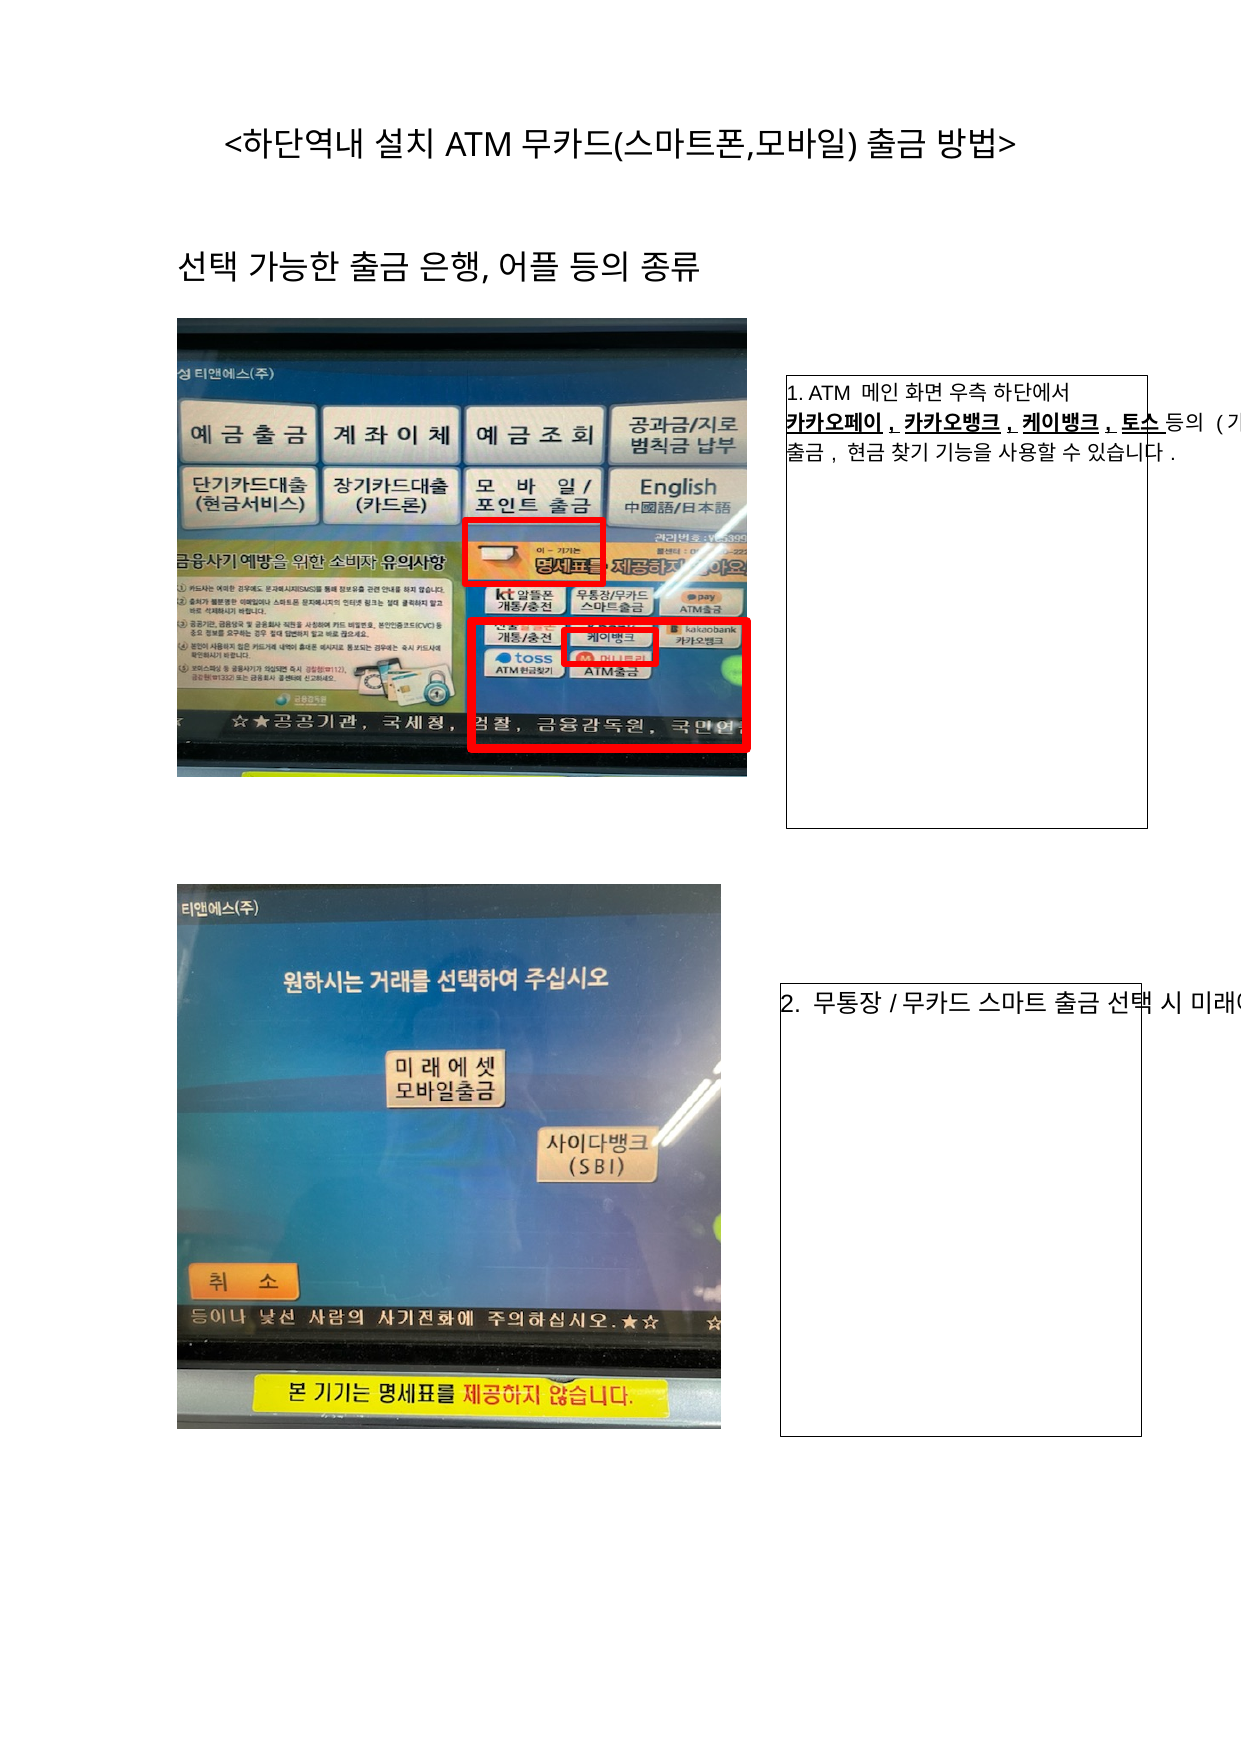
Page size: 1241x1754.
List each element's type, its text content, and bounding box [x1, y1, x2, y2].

text <하단역내 설치 ATM 무카드(스마트폰,모바일) 출금 방법> [177, 118, 1063, 167]
text 선택 가능한 출금 은행, 어플 등의 종류 [177, 241, 1063, 289]
